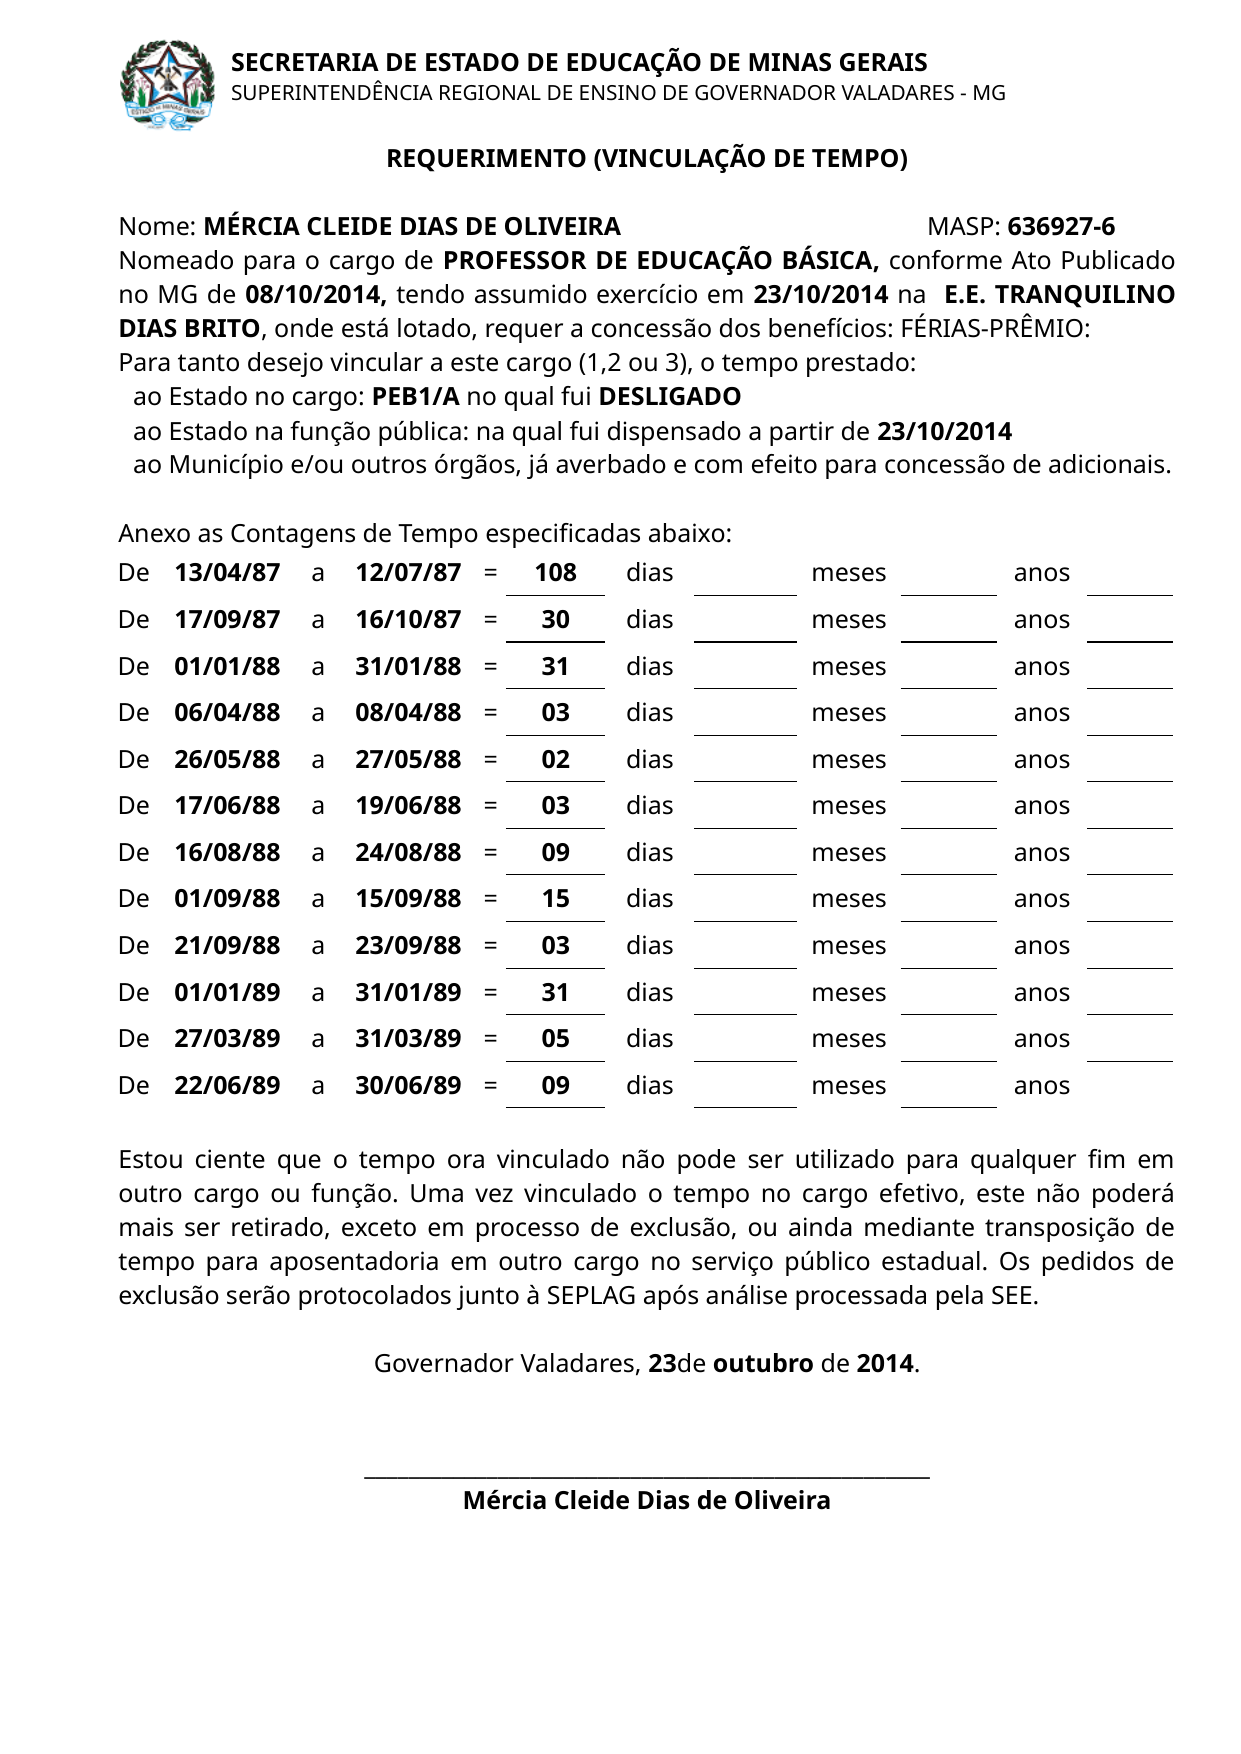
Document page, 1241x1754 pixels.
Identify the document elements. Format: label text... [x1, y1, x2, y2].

table_cell anos [997, 1061, 1087, 1107]
table_cell [1087, 736, 1172, 781]
table_cell a [294, 874, 342, 921]
table_cell anos [997, 595, 1087, 641]
table_cell = [475, 641, 506, 688]
table_cell 03 [506, 782, 605, 828]
table_cell [694, 736, 797, 781]
table_cell 01/09/88 [161, 874, 294, 921]
table_cell anos [997, 828, 1087, 874]
table_cell [694, 596, 797, 641]
table_cell 15/09/88 [342, 874, 475, 921]
table_cell 06/04/88 [161, 688, 294, 734]
table_cell 15 [506, 875, 605, 921]
table_cell [694, 782, 797, 828]
table_cell [901, 736, 997, 781]
table_cell [901, 969, 997, 1014]
table_cell [901, 1062, 997, 1107]
table_cell [1087, 922, 1172, 967]
table_cell anos [997, 1014, 1087, 1061]
table_cell anos [997, 781, 1087, 828]
table_cell 31/01/89 [342, 968, 475, 1014]
table_cell 09 [506, 1062, 605, 1107]
table_cell [1087, 829, 1172, 874]
table_cell dias [605, 968, 694, 1014]
table_cell 17/06/88 [161, 781, 294, 828]
table_cell anos [997, 735, 1087, 781]
table_cell meses [797, 595, 901, 641]
table_cell 02 [506, 736, 605, 781]
table_cell 01/01/89 [161, 968, 294, 1014]
table_cell 09 [506, 829, 605, 874]
table_cell 16/10/87 [342, 595, 475, 641]
text Governador Valadares, 23de outubro de 2014. [118, 1346, 1176, 1380]
table_cell De [106, 968, 161, 1014]
table_cell 31/01/88 [342, 641, 475, 688]
table_cell a [294, 688, 342, 734]
table_cell [901, 596, 997, 641]
table_header = [475, 549, 506, 595]
table_cell De [106, 874, 161, 921]
table_cell anos [997, 641, 1087, 688]
table_cell a [294, 641, 342, 688]
table_header [1087, 549, 1172, 595]
table_cell a [294, 595, 342, 641]
table_header [901, 549, 997, 595]
table_cell [694, 1015, 797, 1061]
table_cell meses [797, 735, 901, 781]
table_cell meses [797, 968, 901, 1014]
table_cell De [106, 641, 161, 688]
table_cell 31 [506, 643, 605, 688]
table_cell meses [797, 1061, 901, 1107]
table_cell 19/06/88 [342, 781, 475, 828]
table_cell = [475, 781, 506, 828]
table_cell 27/05/88 [342, 735, 475, 781]
table_cell [901, 829, 997, 874]
table_cell meses [797, 641, 901, 688]
table_cell De [106, 595, 161, 641]
table_cell anos [997, 968, 1087, 1014]
table_cell 03 [506, 689, 605, 734]
table_cell = [475, 688, 506, 734]
table_cell meses [797, 781, 901, 828]
table_cell [694, 1062, 797, 1107]
text Mércia Cleide Dias de Oliveira [118, 1482, 1176, 1516]
table_cell meses [797, 1014, 901, 1061]
text ao Estado na função pública: na qual fui dispensado a partir de 23/10/2014 [133, 413, 1176, 447]
table_cell anos [997, 921, 1087, 967]
table_cell De [106, 735, 161, 781]
table_cell = [475, 1014, 506, 1061]
table_cell [1087, 969, 1172, 1014]
table_cell 24/08/88 [342, 828, 475, 874]
table_cell dias [605, 688, 694, 734]
table_cell dias [605, 735, 694, 781]
text ao Estado no cargo: PEB1/A no qual fui DESLIGADO [133, 379, 1176, 413]
table_cell meses [797, 874, 901, 921]
table_cell dias [605, 921, 694, 967]
table_cell = [475, 595, 506, 641]
table_header anos [997, 549, 1087, 595]
text ___________________________________________________ [118, 1448, 1176, 1482]
table_cell = [475, 735, 506, 781]
text Estou ciente que o tempo ora vinculado não pode ser utilizado para qualquer fim em outro cargo ou função. Uma vez vinculado o tempo no cargo efetivo, este não poderá mais ser retirado, exceto em processo de exclusão, ou ainda mediante transposição de tempo para aposentadoria em outro cargo no serviço público estadual. Os pedidos de exclusão serão protocolados junto à SEPLAG após análise processada pela SEE. [118, 1142, 1176, 1312]
table_header dias [605, 549, 694, 595]
table_header 12/07/87 [342, 549, 475, 595]
table_cell = [475, 828, 506, 874]
table_cell dias [605, 1014, 694, 1061]
table_cell [694, 969, 797, 1014]
table_cell = [475, 874, 506, 921]
table_cell [1087, 1015, 1172, 1061]
table_cell 03 [506, 922, 605, 967]
table_cell De [106, 828, 161, 874]
table_cell 26/05/88 [161, 735, 294, 781]
table_header MASP: 636927-6 [916, 209, 1179, 243]
table_cell a [294, 781, 342, 828]
table_cell [1087, 596, 1172, 641]
table_cell meses [797, 688, 901, 734]
table_cell [694, 643, 797, 688]
table_cell 01/01/88 [161, 641, 294, 688]
table_cell 17/09/87 [161, 595, 294, 641]
table_cell [1087, 643, 1172, 688]
table_cell 30/06/89 [342, 1061, 475, 1107]
table_cell 21/09/88 [161, 921, 294, 967]
table_cell De [106, 1061, 161, 1107]
table_cell anos [997, 874, 1087, 921]
table_cell De [106, 1014, 161, 1061]
table_cell [694, 829, 797, 874]
table_cell De [106, 688, 161, 734]
table_cell a [294, 828, 342, 874]
table_cell [694, 689, 797, 734]
table_cell [1087, 689, 1172, 734]
table_cell dias [605, 874, 694, 921]
table_header meses [797, 549, 901, 595]
table_cell [901, 1015, 997, 1061]
table_cell [901, 875, 997, 921]
text Anexo as Contagens de Tempo especificadas abaixo: [118, 515, 1176, 549]
table_cell a [294, 921, 342, 967]
table_cell a [294, 735, 342, 781]
table_cell = [475, 968, 506, 1014]
table_cell meses [797, 828, 901, 874]
table_cell [901, 643, 997, 688]
table_cell [1087, 1062, 1172, 1107]
table_cell = [475, 921, 506, 967]
table_cell dias [605, 595, 694, 641]
text REQUERIMENTO (VINCULAÇÃO DE TEMPO) [118, 141, 1176, 175]
table_header 13/04/87 [161, 549, 294, 595]
table_cell 08/04/88 [342, 688, 475, 734]
text Nomeado para o cargo de PROFESSOR DE EDUCAÇÃO BÁSICA, conforme Ato Publicado no MG de 08/10/2014, tendo assumido exercício em 23/10/2014 na E.E. TRANQUILINO DIAS BRITO, onde está lotado, requer a concessão dos benefícios: FÉRIAS-PRÊMIO: [118, 243, 1176, 345]
table_cell dias [605, 781, 694, 828]
table_cell De [106, 781, 161, 828]
table_cell [901, 689, 997, 734]
table_cell [694, 922, 797, 967]
table_cell 30 [506, 596, 605, 641]
table_cell dias [605, 1061, 694, 1107]
table_cell 23/09/88 [342, 921, 475, 967]
table_cell a [294, 968, 342, 1014]
table_header De [106, 549, 161, 595]
table_header 108 [506, 549, 605, 595]
table_cell [694, 875, 797, 921]
table_cell meses [797, 921, 901, 967]
table_header Nome: MÉRCIA CLEIDE DIAS DE OLIVEIRA [107, 209, 916, 243]
table_cell 31/03/89 [342, 1014, 475, 1061]
table_cell 27/03/89 [161, 1014, 294, 1061]
table_cell [1087, 782, 1172, 828]
table_header [694, 549, 797, 595]
picture [120, 38, 215, 132]
table_cell = [475, 1061, 506, 1107]
table_cell dias [605, 641, 694, 688]
table_cell 31 [506, 969, 605, 1014]
table_cell dias [605, 828, 694, 874]
table_cell 16/08/88 [161, 828, 294, 874]
text Para tanto desejo vincular a este cargo (1,2 ou 3), o tempo prestado: [118, 345, 1176, 379]
table_cell anos [997, 688, 1087, 734]
table_cell 22/06/89 [161, 1061, 294, 1107]
table_cell [1087, 875, 1172, 921]
table_cell [901, 922, 997, 967]
table_header a [294, 549, 342, 595]
table_cell a [294, 1061, 342, 1107]
table_cell a [294, 1014, 342, 1061]
text ao Município e/ou outros órgãos, já averbado e com efeito para concessão de adicionais. [133, 447, 1176, 481]
table_cell [901, 782, 997, 828]
table_cell De [106, 921, 161, 967]
table_cell 05 [506, 1015, 605, 1061]
